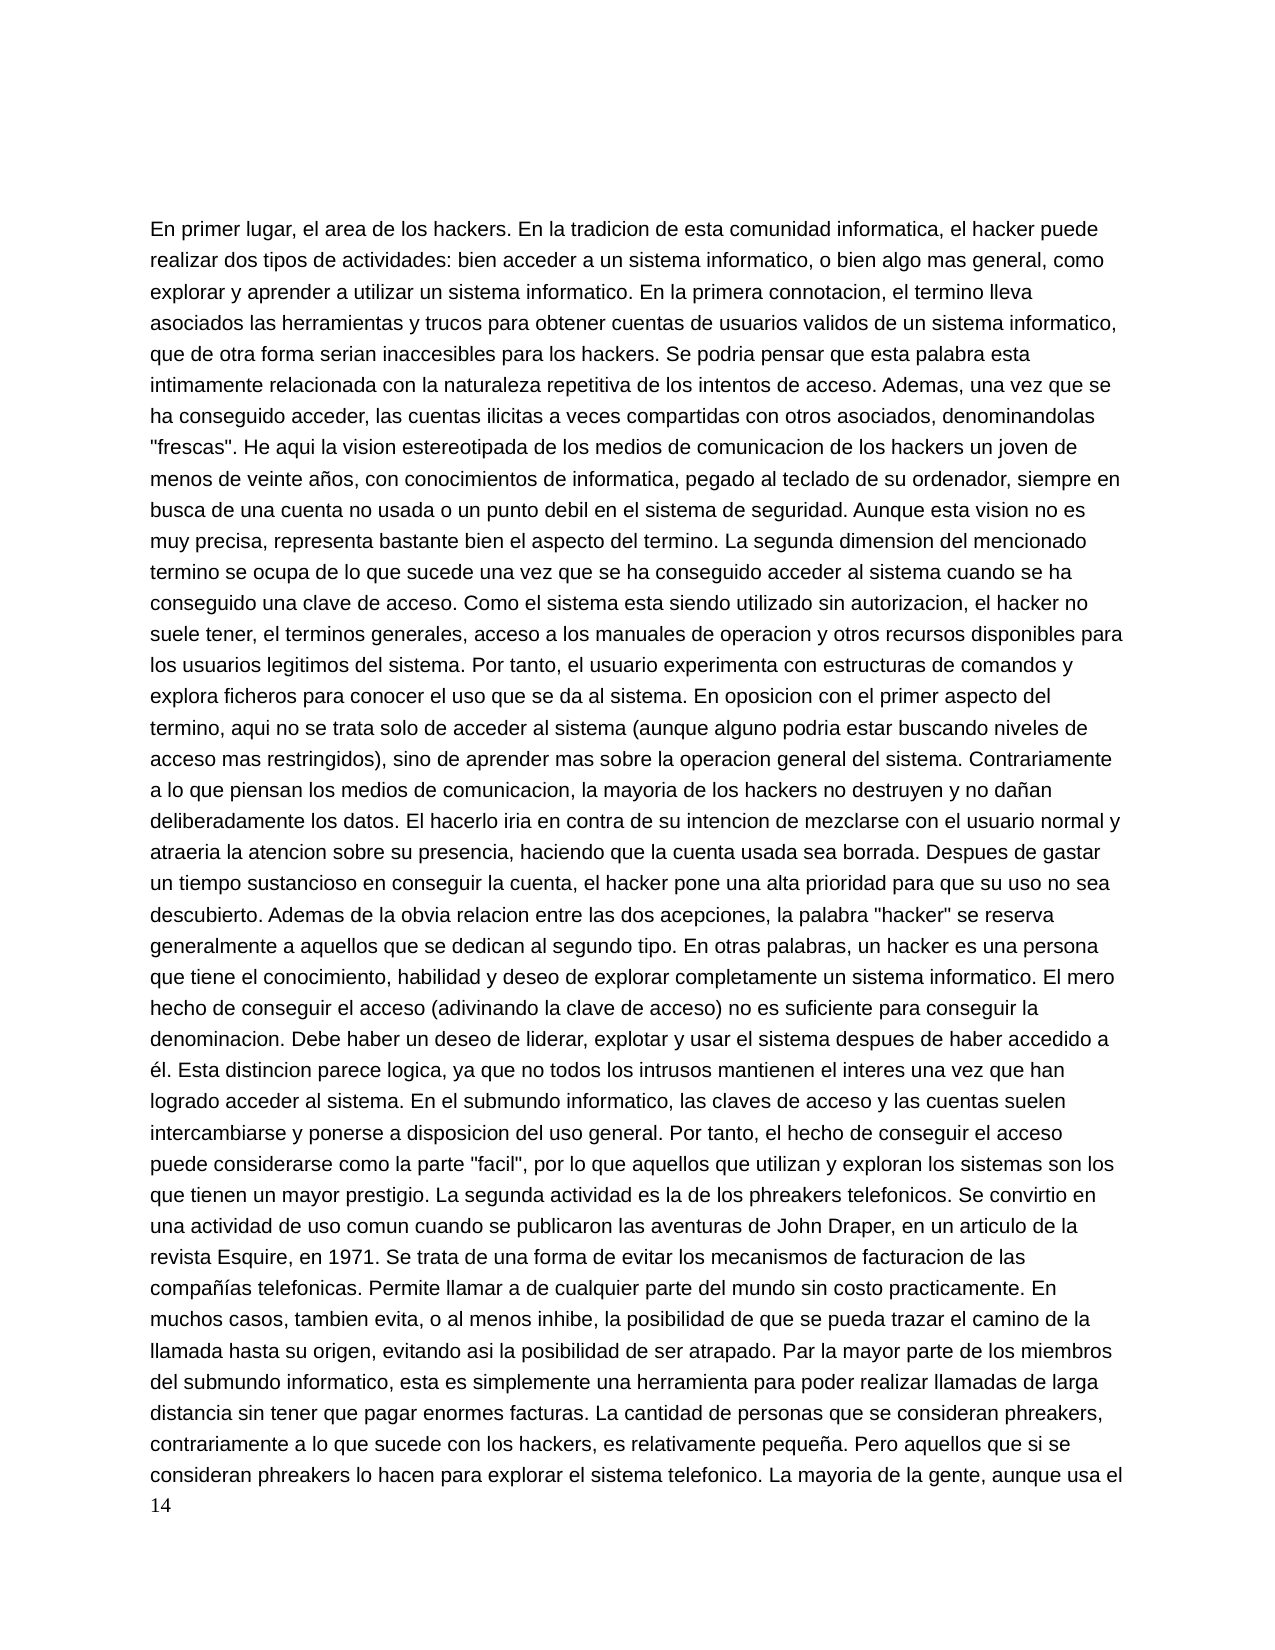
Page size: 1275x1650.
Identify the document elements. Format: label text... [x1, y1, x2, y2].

text En primer lugar, el area de los hackers. En la tradicion de esta comunidad informatica, el hacker puede realizar dos tipos de actividades: bien acceder a un sistema informatico, o bien algo mas general, como explorar y aprender a utilizar un sistema informatico. En la primera connotacion, el termino lleva asociados las herramientas y trucos para obtener cuentas de usuarios validos de un sistema informatico, que de otra forma serian inaccesibles para los hackers. Se podria pensar que esta palabra esta intimamente relacionada con la naturaleza repetitiva de los intentos de acceso. Ademas, una vez que se ha conseguido acceder, las cuentas ilicitas a veces compartidas con otros asociados, denominandolas "frescas". He aqui la vision estereotipada de los medios de comunicacion de los hackers un joven de menos de veinte años, con conocimientos de informatica, pegado al teclado de su ordenador, siempre en busca de una cuenta no usada o un punto debil en el sistema de seguridad. Aunque esta vision no es muy precisa, representa bastante bien el aspecto del termino. La segunda dimension del mencionado termino se ocupa de lo que sucede una vez que se ha conseguido acceder al sistema cuando se ha conseguido una clave de acceso. Como el sistema esta siendo utilizado sin autorizacion, el hacker no suele tener, el terminos generales, acceso a los manuales de operacion y otros recursos disponibles para los usuarios legitimos del sistema. Por tanto, el usuario experimenta con estructuras de comandos y explora ficheros para conocer el uso que se da al sistema. En oposicion con el primer aspecto del termino, aqui no se trata solo de acceder al sistema (aunque alguno podria estar buscando niveles de acceso mas restringidos), sino de aprender mas sobre la operacion general del sistema. Contrariamente a lo que piensan los medios de comunicacion, la mayoria de los hackers no destruyen y no dañan deliberadamente los datos. El hacerlo iria en contra de su intencion de mezclarse con el usuario normal y atraeria la atencion sobre su presencia, haciendo que la cuenta usada sea borrada. Despues de gastar un tiempo sustancioso en conseguir la cuenta, el hacker pone una alta prioridad para que su uso no sea descubierto. Ademas de la obvia relacion entre las dos acepciones, la palabra "hacker" se reserva generalmente a aquellos que se dedican al segundo tipo. En otras palabras, un hacker es una persona que tiene el conocimiento, habilidad y deseo de explorar completamente un sistema informatico. El mero hecho de conseguir el acceso (adivinando la clave de acceso) no es suficiente para conseguir la denominacion. Debe haber un deseo de liderar, explotar y usar el sistema despues de haber accedido a él. Esta distincion parece logica, ya que no todos los intrusos mantienen el interes una vez que han logrado acceder al sistema. En el submundo informatico, las claves de acceso y las cuentas suelen intercambiarse y ponerse a disposicion del uso general. Por tanto, el hecho de conseguir el acceso puede considerarse como la parte "facil", por lo que aquellos que utilizan y exploran los sistemas son los que tienen un mayor prestigio. La segunda actividad es la de los phreakers telefonicos. Se convirtio en una actividad de uso comun cuando se publicaron las aventuras de John Draper, en un articulo de la revista Esquire, en 1971. Se trata de una forma de evitar los mecanismos de facturacion de las compañías telefonicas. Permite llamar a de cualquier parte del mundo sin costo practicamente. En muchos casos, tambien evita, o al menos inhibe, la posibilidad de que se pueda trazar el camino de la llamada hasta su origen, evitando asi la posibilidad de ser atrapado. Par la mayor parte de los miembros del submundo informatico, esta es simplemente una herramienta para poder realizar llamadas de larga distancia sin tener que pagar enormes facturas. La cantidad de personas que se consideran phreakers, contrariamente a lo que sucede con los hackers, es relativamente pequeña. Pero aquellos que si se consideran phreakers lo hacen para explorar el sistema telefonico. La mayoria de la gente, aunque usa el [150, 217, 1125, 1487]
